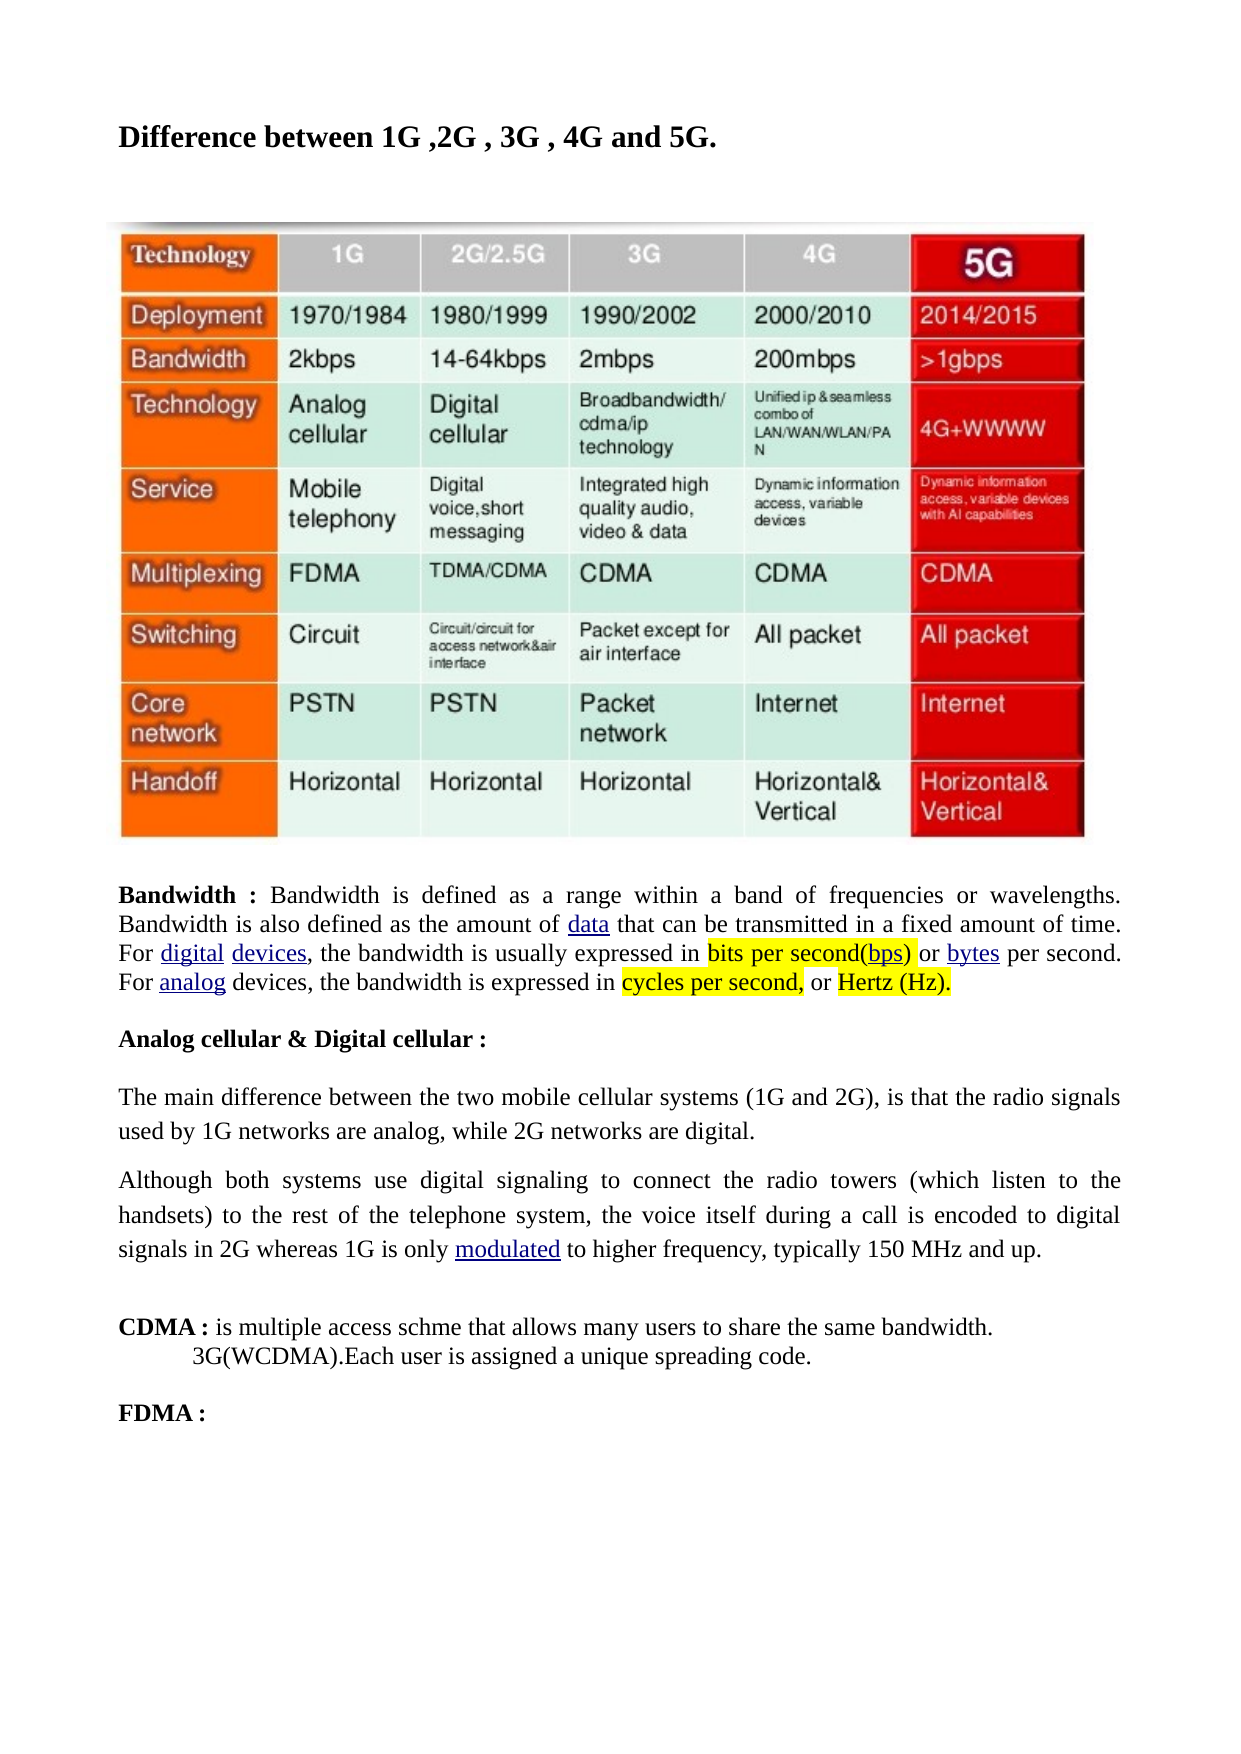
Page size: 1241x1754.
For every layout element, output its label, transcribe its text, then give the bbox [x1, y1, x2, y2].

text Bandwidth : Bandwidth is defined as a range within a band of frequencies or wavelengths. Bandwidth is also defined as the amount of data that can be transmitted in a fixed amount of time. For digital devices, the bandwidth is usually expressed in bits per second(bps) or bytes per second. For analog devices, the bandwidth is expressed in cycles per second, or Hertz (Hz). [118, 881, 1122, 996]
text CDMA : is multiple access schme that allows many users to share the same bandwidth. [118, 1312, 1122, 1341]
text Difference between 1G ,2G , 3G , 4G and 5G. [118, 118, 1122, 154]
text 3G(WCDMA).Each user is assigned a unique spreading code. [118, 1341, 1122, 1370]
text Although both systems use digital signaling to connect the radio towers (which listen to the handsets) to the rest of the telephone system, the voice itself during a call is encoded to digital signals in 2G whereas 1G is only modulated to higher frequency, typically 150 MHz and up. [118, 1165, 1122, 1263]
picture [106, 222, 1094, 845]
text FDMA : [118, 1398, 1122, 1427]
text The main difference between the two mobile cellular systems (1G and 2G), is that the radio signals used by 1G networks are analog, while 2G networks are digital. [118, 1082, 1122, 1145]
text Analog cellular & Digital cellular : [118, 1024, 1122, 1053]
